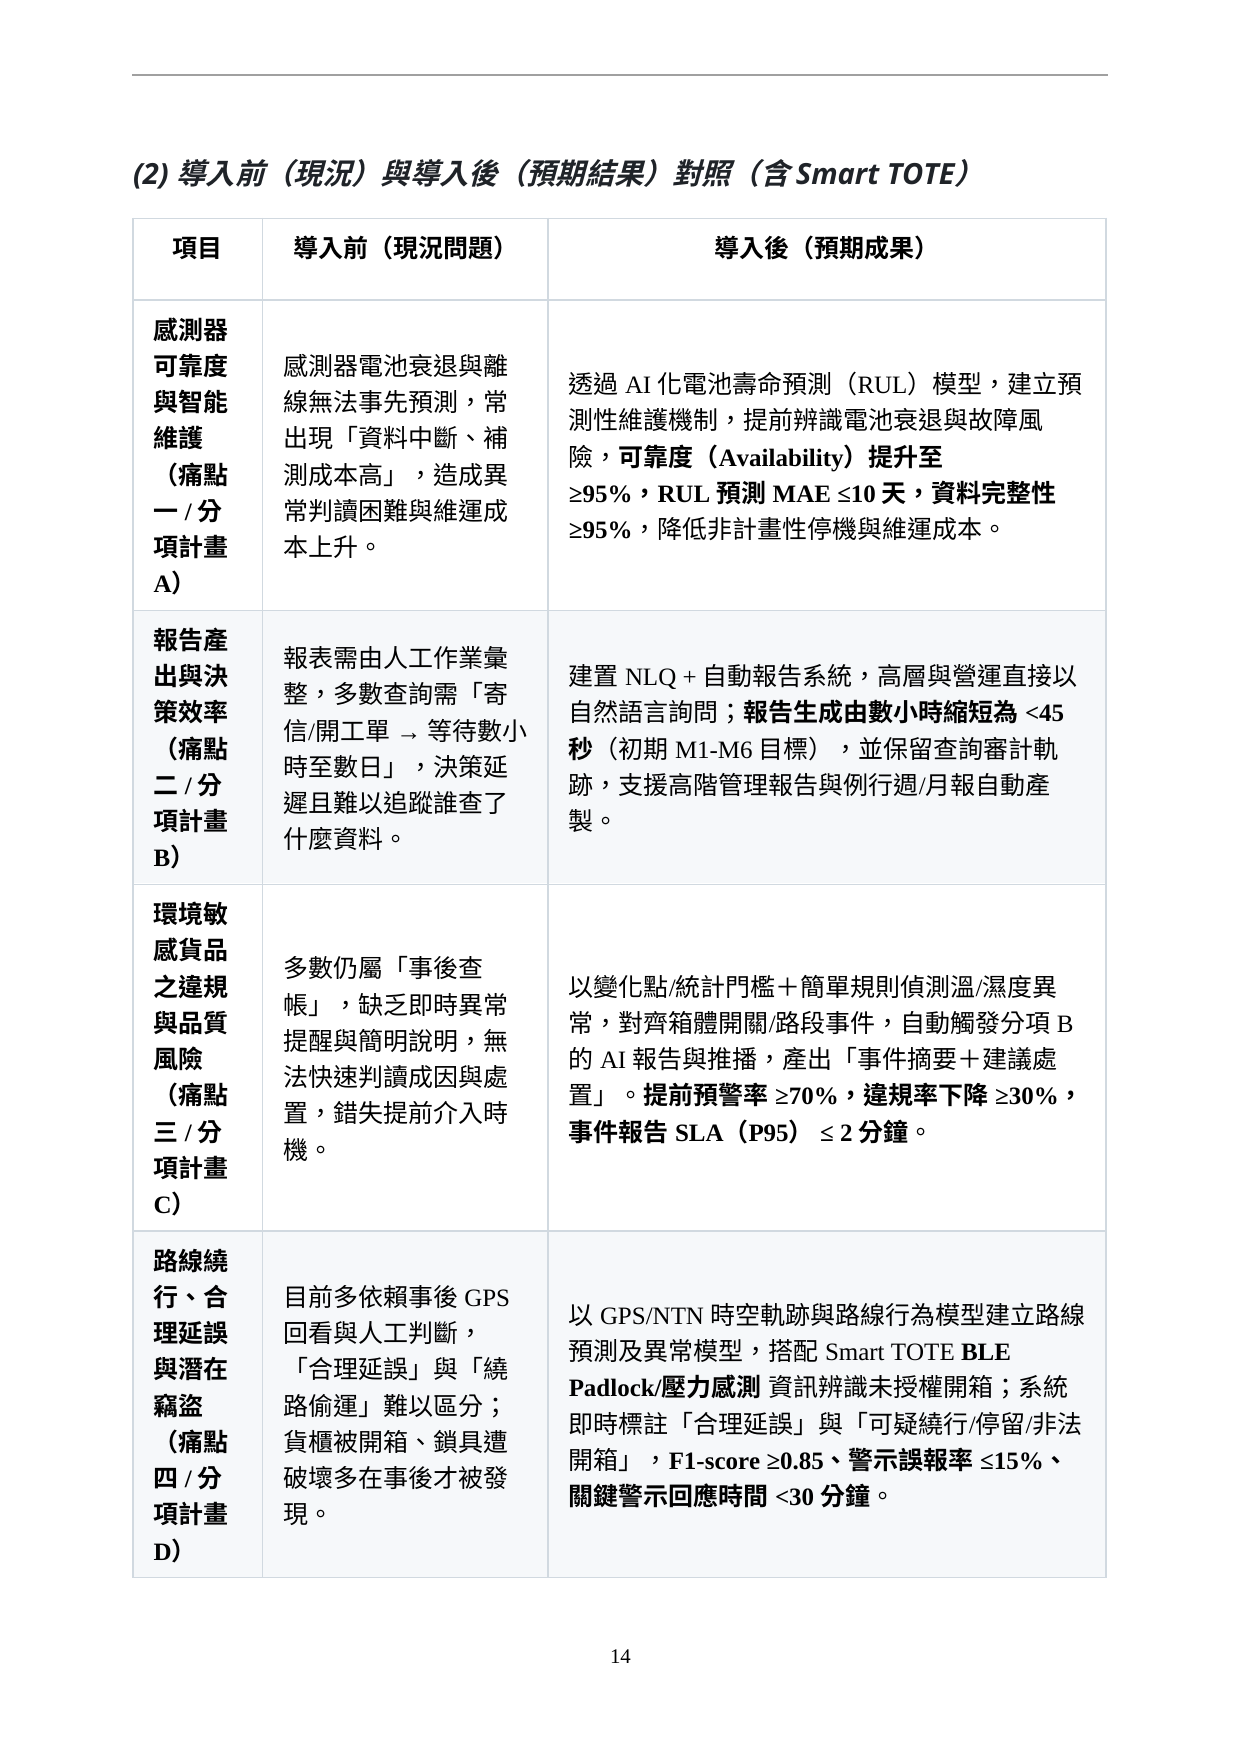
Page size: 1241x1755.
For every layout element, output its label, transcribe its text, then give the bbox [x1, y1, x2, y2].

table_cell 建置 NLQ + 自動報告系統，高層與營運直接以自然語言詢問；報告生成由數小時縮短為 <45 秒（初期 M1-M6 目標），並保留查詢審計軌跡，支援高階管理報告與例行週/月報自動產製。 [549, 611, 1105, 883]
table_header 導入後（預期成果） [549, 219, 1105, 299]
table_cell 以變化點/統計門檻＋簡單規則偵測溫/濕度異常，對齊箱體開關/路段事件，自動觸發分項 B 的 AI 報告與推播，產出「事件摘要＋建議處置」。提前預警率 ≥70%，違規率下降 ≥30%，事件報告 SLA（P95） ≤ 2 分鐘。 [549, 885, 1105, 1230]
table_cell 以 GPS/NTN 時空軌跡與路線行為模型建立路線預測及異常模型，搭配 Smart TOTE BLE Padlock/壓力感測 資訊辨識未授權開箱；系統即時標註「合理延誤」與「可疑繞行/停留/非法開箱」，F1-score ≥0.85、警示誤報率 ≤15%、關鍵警示回應時間 <30 分鐘。 [549, 1232, 1105, 1577]
subtitle (2) 導入前（現況）與導入後（預期結果）對照（含 Smart TOTE） [133, 150, 1107, 193]
table_cell 目前多依賴事後 GPS 回看與人工判斷，「合理延誤」與「繞路偷運」難以區分；貨櫃被開箱、鎖具遭破壞多在事後才被發現。 [263, 1232, 547, 1577]
table_cell 環境敏感貨品之違規與品質風險 （痛點三 / 分項計畫C） [134, 885, 262, 1230]
table_cell 報告產出與決策效率 （痛點二 / 分項計畫B） [134, 611, 262, 883]
table_cell 多數仍屬「事後查帳」，缺乏即時異常提醒與簡明說明，無法快速判讀成因與處置，錯失提前介入時機。 [263, 885, 547, 1230]
table_header 項目 [134, 219, 262, 299]
table_cell 感測器電池衰退與離線無法事先預測，常出現「資料中斷、補測成本高」，造成異常判讀困難與維運成本上升。 [263, 301, 547, 609]
table_cell 報表需由人工作業彙整，多數查詢需「寄信/開工單 → 等待數小時至數日」，決策延遲且難以追蹤誰查了什麼資料。 [263, 611, 547, 883]
table_cell 感測器可靠度與智能維護 （痛點一 / 分項計畫A） [134, 301, 262, 609]
table_header 導入前（現況問題） [263, 219, 547, 299]
table_cell 路線繞行、合理延誤與潛在竊盜 （痛點四 / 分項計畫D） [134, 1232, 262, 1577]
table_cell 透過 AI 化電池壽命預測（RUL）模型，建立預測性維護機制，提前辨識電池衰退與故障風險，可靠度（Availability）提升至 ≥95%，RUL 預測 MAE ≤10天，資料完整性 ≥95%，降低非計畫性停機與維運成本。 [549, 301, 1105, 609]
